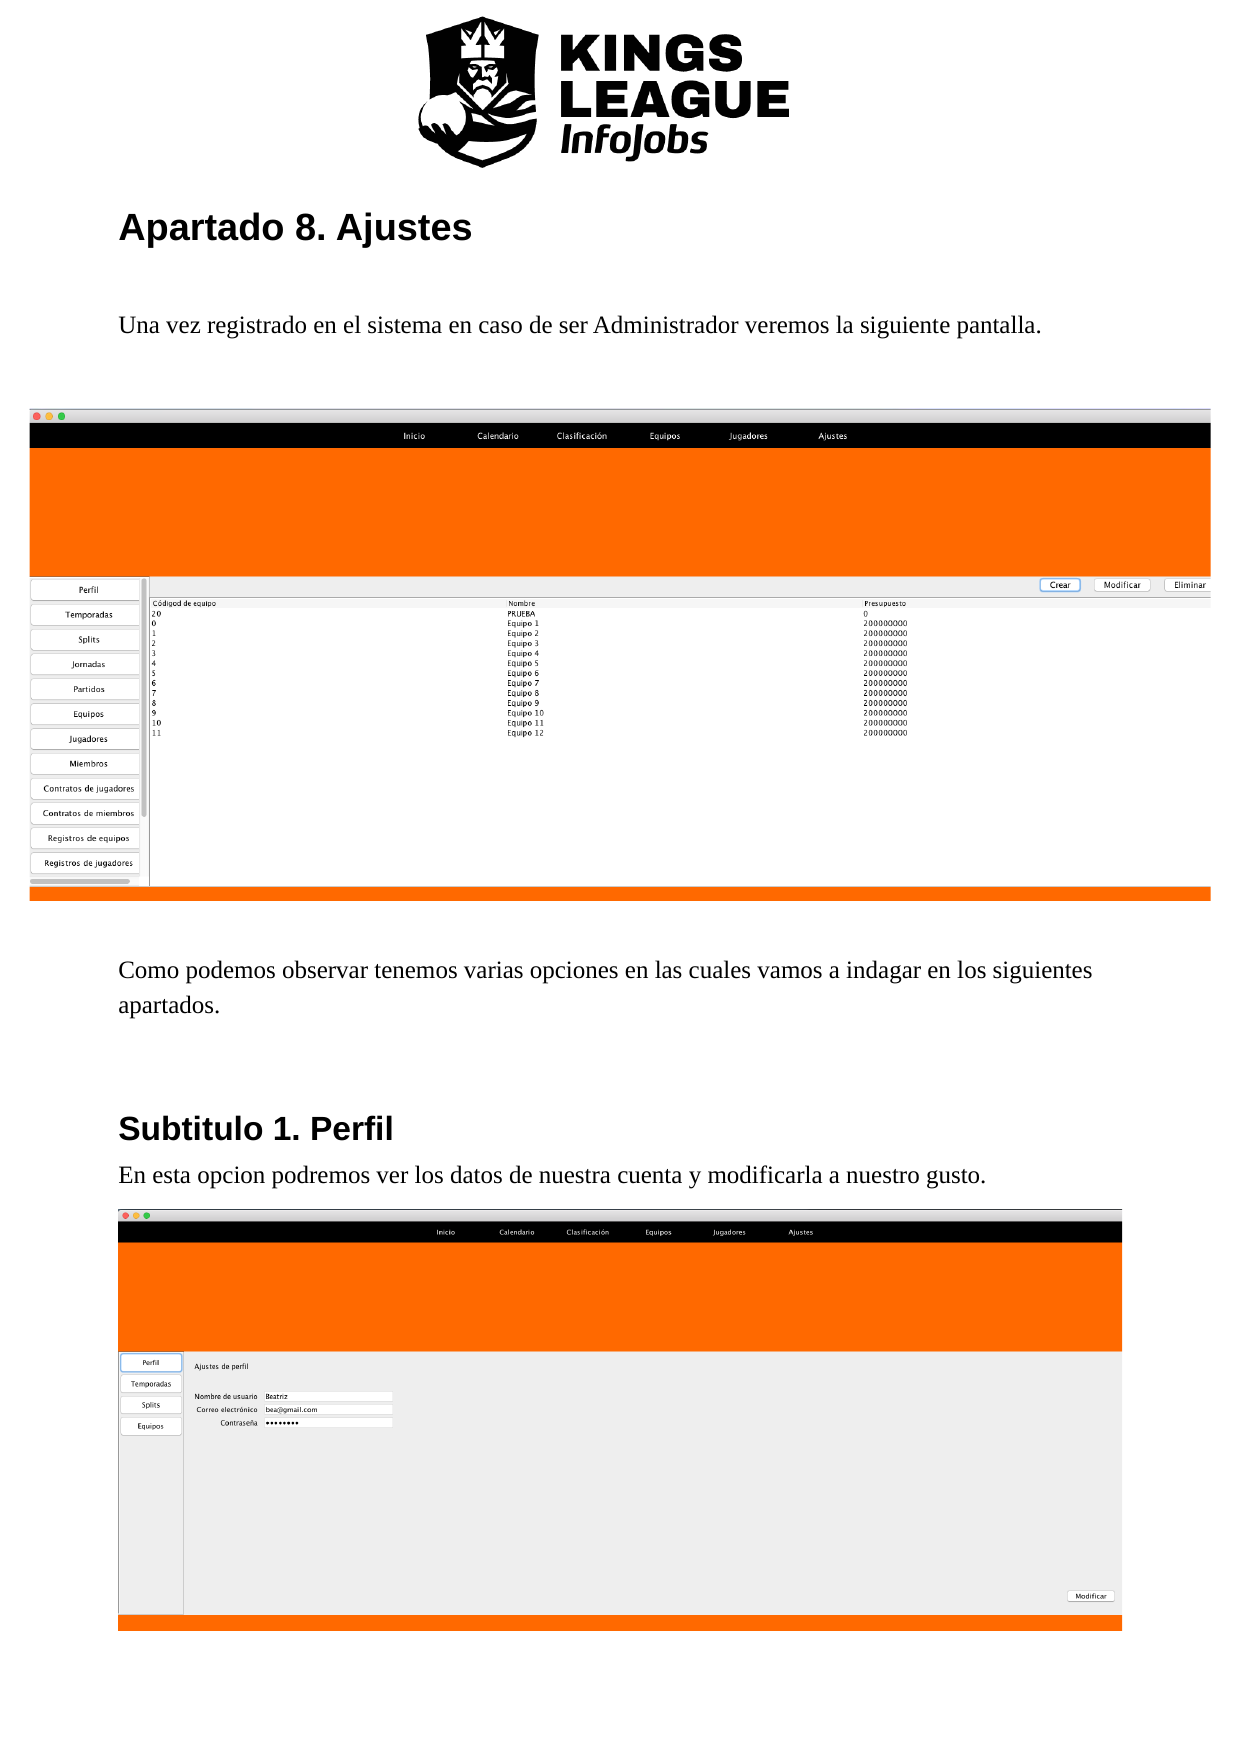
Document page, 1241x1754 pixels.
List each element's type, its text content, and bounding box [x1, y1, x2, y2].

subtitle Subtitulo 1. Perfil [118, 1109, 1122, 1148]
text Una vez registrado en el sistema en caso de ser Administrador veremos la siguiente pantalla. [118, 310, 1122, 339]
text Como podemos observar tenemos varias opciones en las cuales vamos a indagar en los siguientes apartados. [118, 956, 1122, 1019]
picture [418, 11, 823, 197]
picture [29, 408, 1211, 901]
subtitle Apartado 8. Ajustes [118, 205, 1122, 249]
text En esta opcion podremos ver los datos de nuestra cuenta y modificarla a nuestro gusto. [118, 1160, 1122, 1189]
picture [118, 1209, 1123, 1631]
